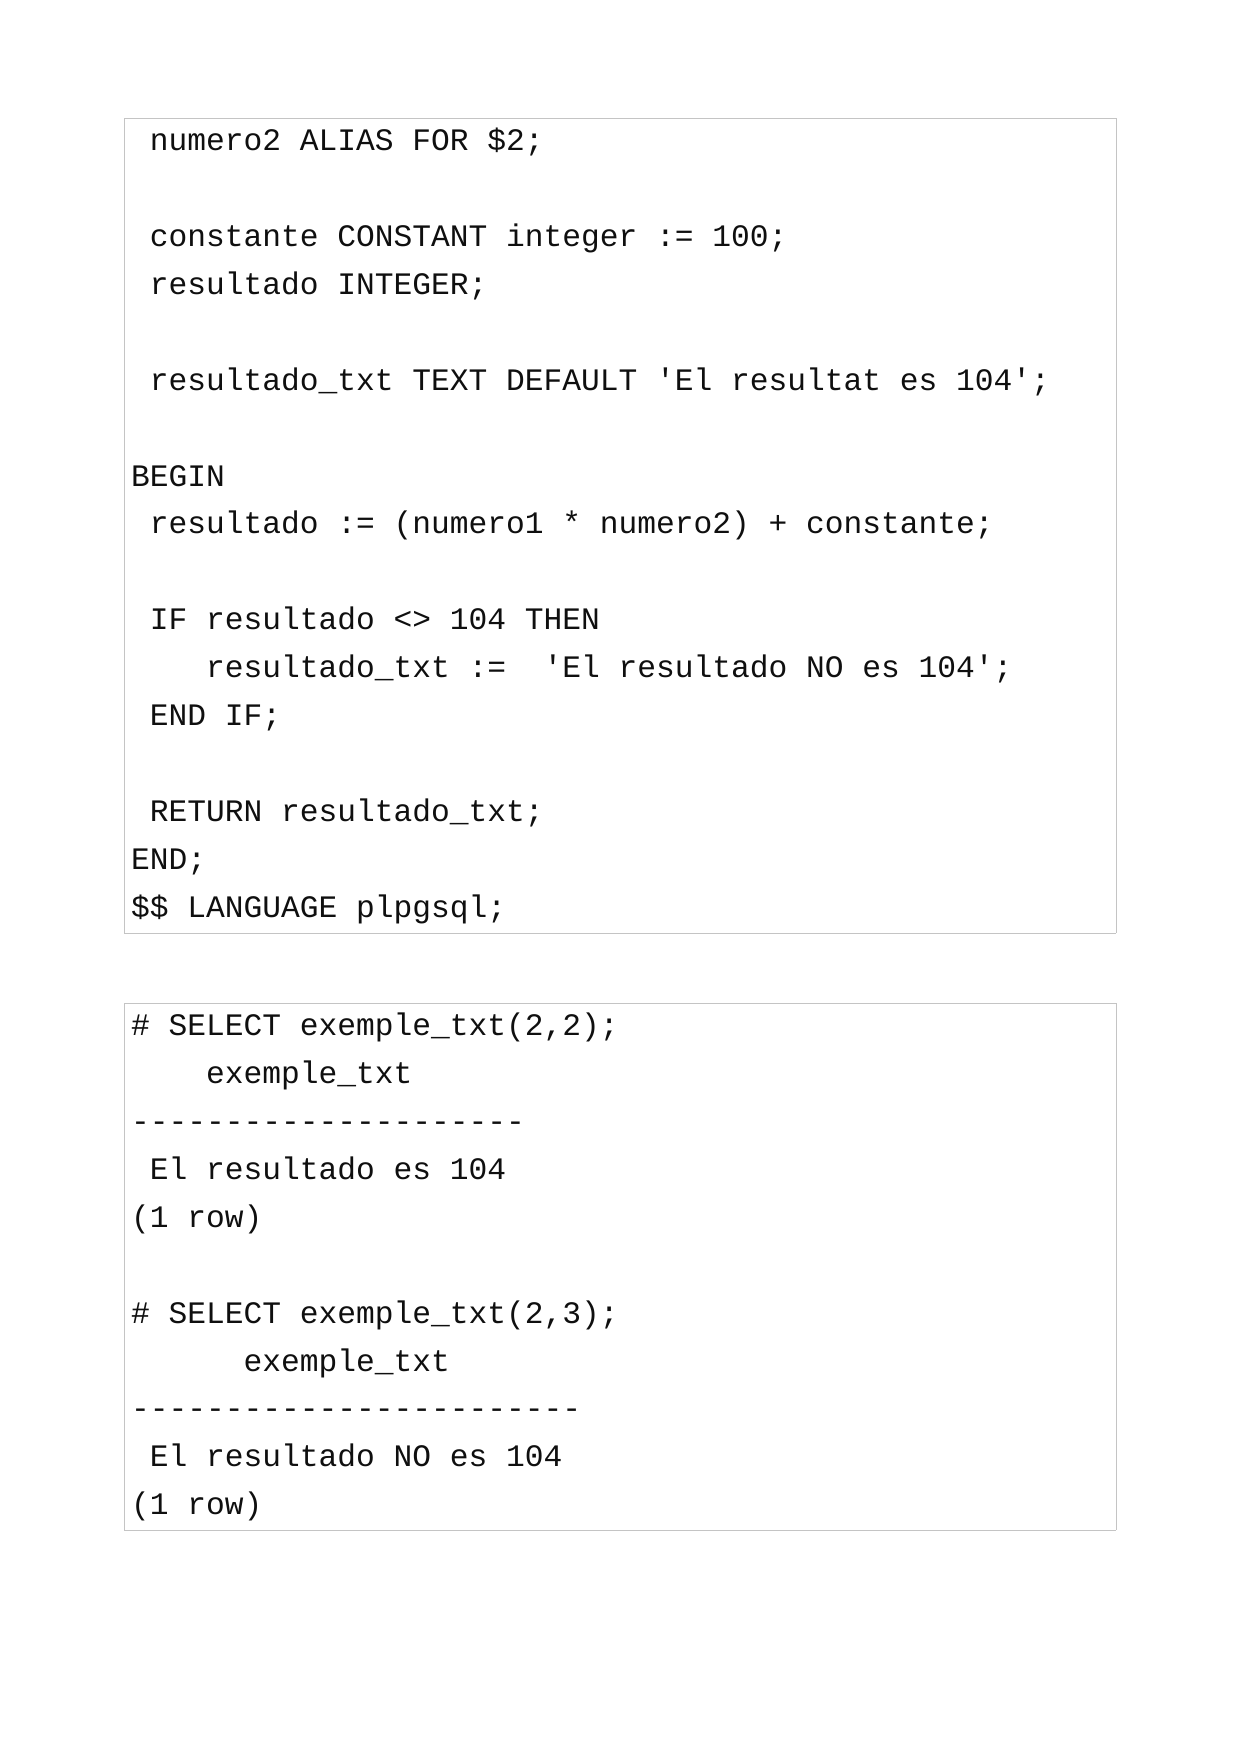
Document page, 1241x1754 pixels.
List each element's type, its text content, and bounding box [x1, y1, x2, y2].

text exemple_txt [125, 1338, 1116, 1380]
text constante CONSTANT integer := 100; [125, 214, 1116, 256]
text resultado := (numero1 * numero2) + constante; [125, 501, 1116, 543]
text # SELECT exemple_txt(2,3); [125, 1291, 1116, 1332]
text resultado INTEGER; [125, 262, 1116, 304]
text numero2 ALIAS FOR $2; [125, 119, 1116, 160]
text resultado_txt := 'El resultado NO es 104'; [125, 645, 1116, 687]
text exemple_txt [125, 1051, 1116, 1093]
text IF resultado <> 104 THEN [125, 597, 1116, 639]
text RETURN resultado_txt; [125, 789, 1116, 831]
text (1 row) [125, 1195, 1116, 1237]
text BEGIN [125, 453, 1116, 495]
text END IF; [125, 693, 1116, 735]
text El resultado es 104 [125, 1147, 1116, 1189]
text ------------------------ [125, 1386, 1116, 1428]
text --------------------- [125, 1099, 1116, 1141]
text resultado_txt TEXT DEFAULT 'El resultat es 104'; [125, 358, 1116, 399]
text $$ LANGUAGE plpgsql; [125, 885, 1116, 933]
text (1 row) [125, 1482, 1116, 1530]
text # SELECT exemple_txt(2,2); [125, 1004, 1116, 1045]
text El resultado NO es 104 [125, 1434, 1116, 1476]
text END; [125, 837, 1116, 879]
